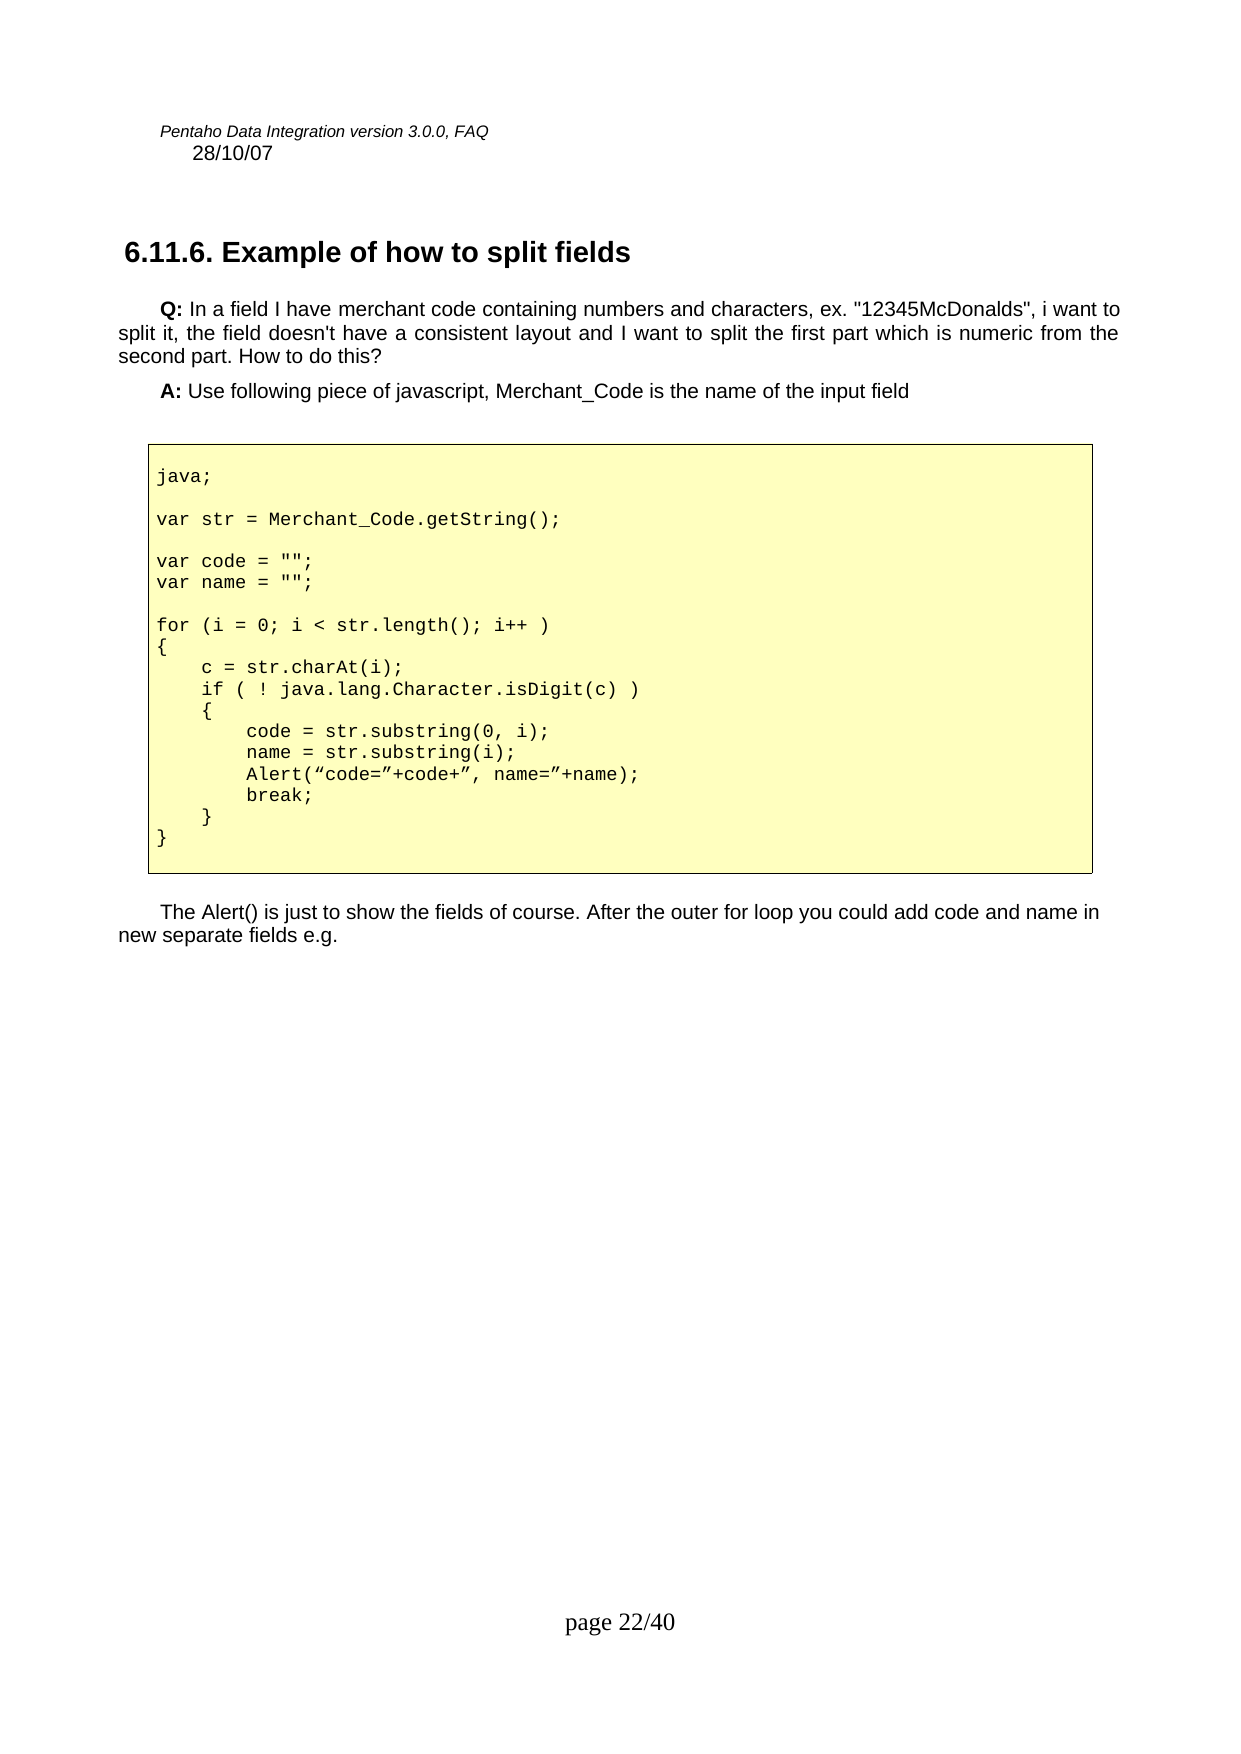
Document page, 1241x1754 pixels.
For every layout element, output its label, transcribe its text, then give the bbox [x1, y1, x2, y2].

text } [149, 826, 1092, 847]
text { [149, 698, 1092, 720]
subtitle Example of how to split fields [124, 236, 1122, 268]
text Q: In a field I have merchant code containing numbers and characters, ex. "12345McDonalds", i want to split it, the field doesn't have a consistent layout and I want to split the first part which is numeric from the second part. How to do this? [118, 298, 1122, 367]
text var code = ""; [149, 550, 1092, 571]
text var str = Merchant_Code.getString(); [149, 507, 1092, 528]
text java; [149, 465, 1092, 486]
text A: Use following piece of javascript, Merchant_Code is the name of the input field [118, 380, 1122, 403]
text for (i = 0; i < str.length(); i++ ) [149, 613, 1092, 635]
text c = str.charAt(i); [149, 656, 1092, 677]
text Alert(“code=”+code+”, name=”+name); [149, 762, 1092, 783]
text name = str.substring(i); [149, 741, 1092, 762]
text { [149, 635, 1092, 656]
text if ( ! java.lang.Character.isDigit(c) ) [149, 677, 1092, 698]
text code = str.substring(0, i); [149, 720, 1092, 741]
text break; [149, 783, 1092, 805]
text The Alert() is just to show the fields of course. After the outer for loop you could add code and name in new separate fields e.g. [118, 901, 1122, 947]
text var name = ""; [149, 571, 1092, 592]
text } [149, 805, 1092, 826]
